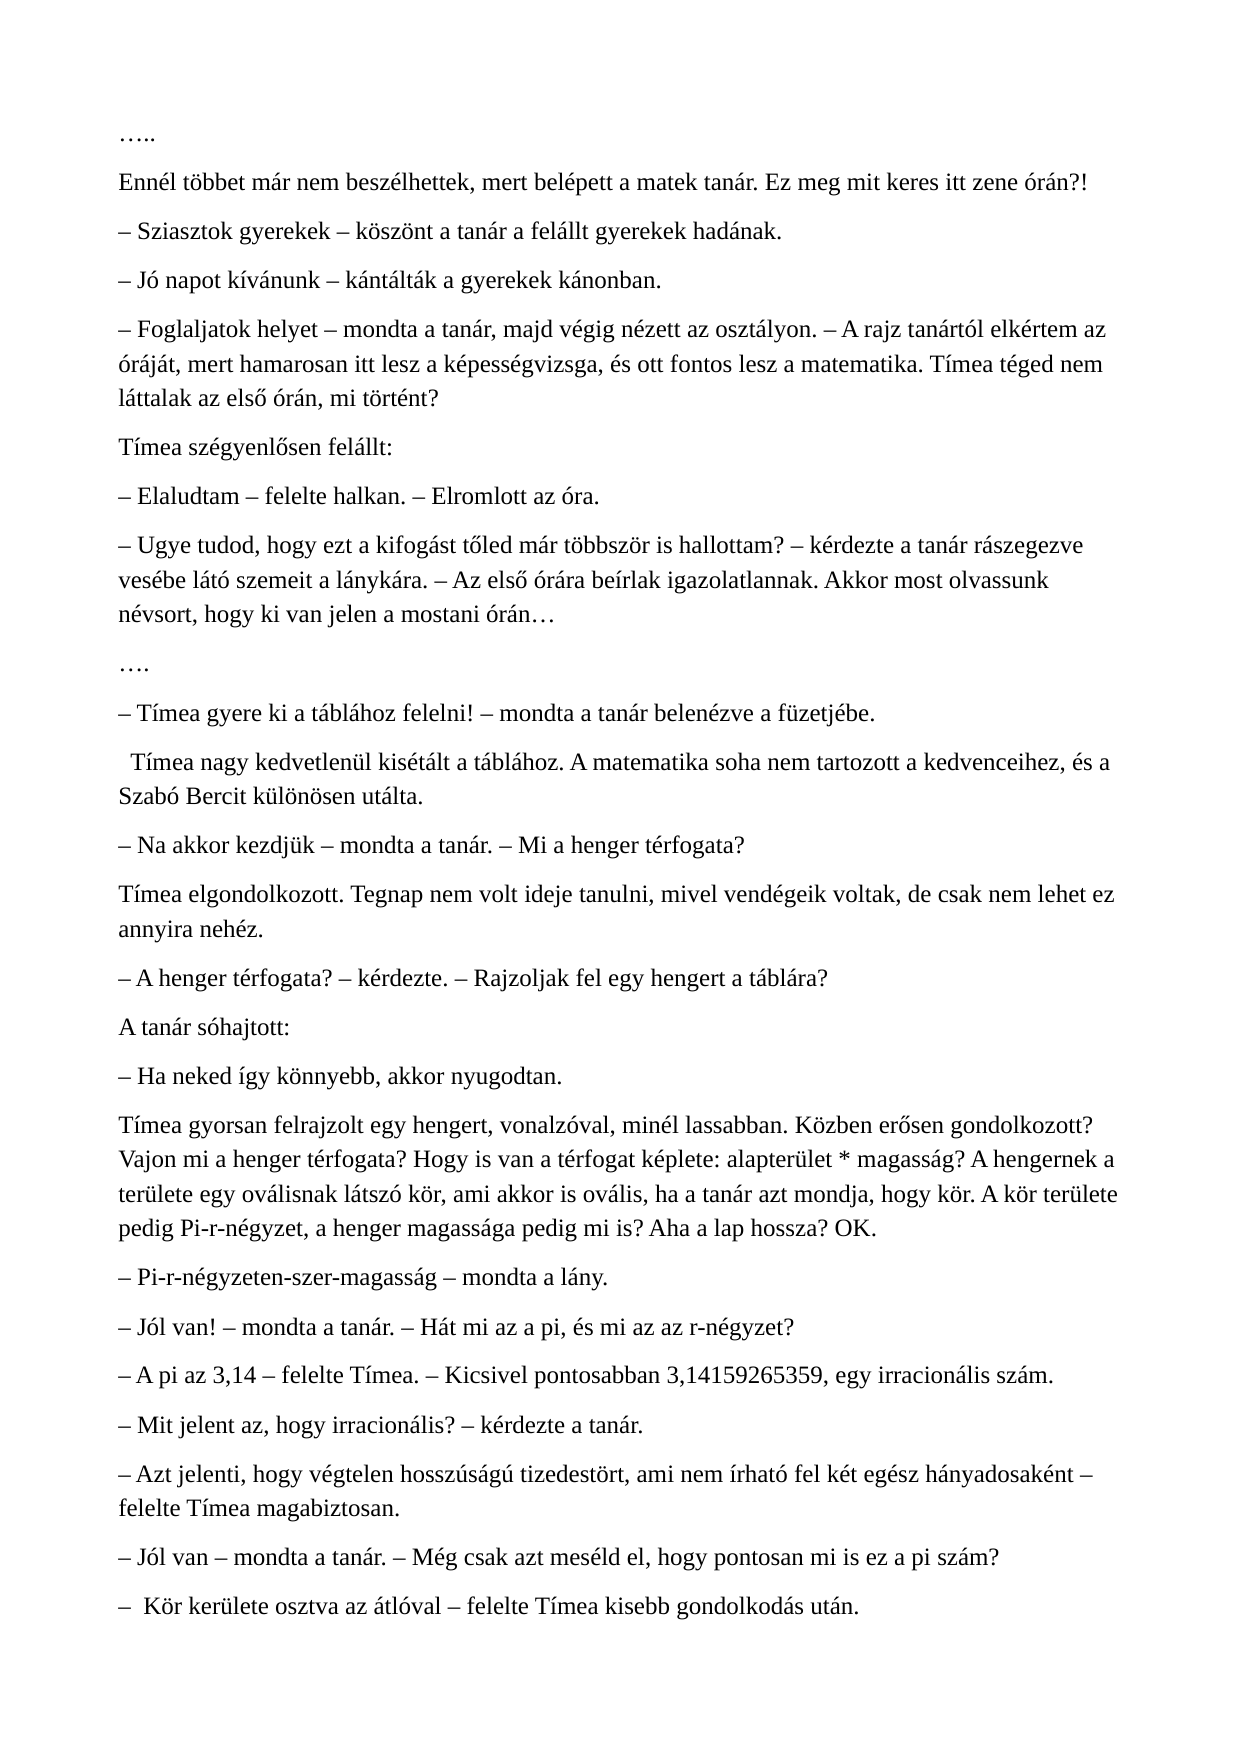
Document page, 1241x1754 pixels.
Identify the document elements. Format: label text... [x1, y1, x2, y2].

text Tímea elgondolkozott. Tegnap nem volt ideje tanulni, mivel vendégeik voltak, de csak nem lehet ez annyira nehéz. [118, 879, 1122, 942]
text …. [118, 648, 1122, 677]
text – Jól van – mondta a tanár. – Még csak azt meséld el, hogy pontosan mi is ez a pi szám? [118, 1542, 1122, 1571]
text – A pi az 3,14 – felelte Tímea. – Kicsivel pontosabban 3,14159265359, egy irracionális szám. [118, 1361, 1122, 1389]
text – Jól van! – mondta a tanár. – Hát mi az a pi, és mi az az r-négyzet? [118, 1312, 1122, 1340]
text – Foglaljatok helyet – mondta a tanár, majd végig nézett az osztályon. – A rajz tanártól elkértem az óráját, mert hamarosan itt lesz a képességvizsga, és ott fontos lesz a matematika. Tímea téged nem láttalak az első órán, mi történt? [118, 314, 1122, 412]
text – Tímea gyere ki a táblához felelni! – mondta a tanár belenézve a füzetjébe. [118, 698, 1122, 726]
text – Na akkor kezdjük – mondta a tanár. – Mi a henger térfogata? [118, 830, 1122, 859]
text – Sziasztok gyerekek – köszönt a tanár a felállt gyerekek hadának. [118, 216, 1122, 245]
text – Pi-r-négyzeten-szer-magasság – mondta a lány. [118, 1262, 1122, 1291]
text – Jó napot kívánunk – kántálták a gyerekek kánonban. [118, 265, 1122, 294]
text – A henger térfogata? – kérdezte. – Rajzoljak fel egy hengert a táblára? [118, 963, 1122, 992]
text ….. [118, 118, 1122, 147]
text – Kör kerülete osztva az átlóval – felelte Tímea kisebb gondolkodás után. [118, 1591, 1122, 1620]
text – Mit jelent az, hogy irracionális? – kérdezte a tanár. [118, 1410, 1122, 1438]
text Tímea szégyenlősen felállt: [118, 432, 1122, 461]
text A tanár sóhajtott: [118, 1012, 1122, 1041]
text – Ugye tudod, hogy ezt a kifogást tőled már többször is hallottam? – kérdezte a tanár rászegezve vesébe látó szemeit a lánykára. – Az első órára beírlak igazolatlannak. Akkor most olvassunk névsort, hogy ki van jelen a mostani órán… [118, 531, 1122, 628]
text Ennél többet már nem beszélhettek, mert belépett a matek tanár. Ez meg mit keres itt zene órán?! [118, 167, 1122, 196]
text – Elaludtam – felelte halkan. – Elromlott az óra. [118, 481, 1122, 510]
text Tímea gyorsan felrajzolt egy hengert, vonalzóval, minél lassabban. Közben erősen gondolkozott? Vajon mi a henger térfogata? Hogy is van a térfogat képlete: alapterület * magasság? A hengernek a területe egy oválisnak látszó kör, ami akkor is ovális, ha a tanár azt mondja, hogy kör. A kör területe pedig Pi-r-négyzet, a henger magassága pedig mi is? Aha a lap hossza? OK. [118, 1110, 1122, 1242]
text – Azt jelenti, hogy végtelen hosszúságú tizedestört, ami nem írható fel két egész hányadosaként – felelte Tímea magabiztosan. [118, 1459, 1122, 1522]
text – Ha neked így könnyebb, akkor nyugodtan. [118, 1061, 1122, 1090]
text Tímea nagy kedvetlenül kisétált a táblához. A matematika soha nem tartozott a kedvenceihez, és a Szabó Bercit különösen utálta. [118, 747, 1122, 810]
